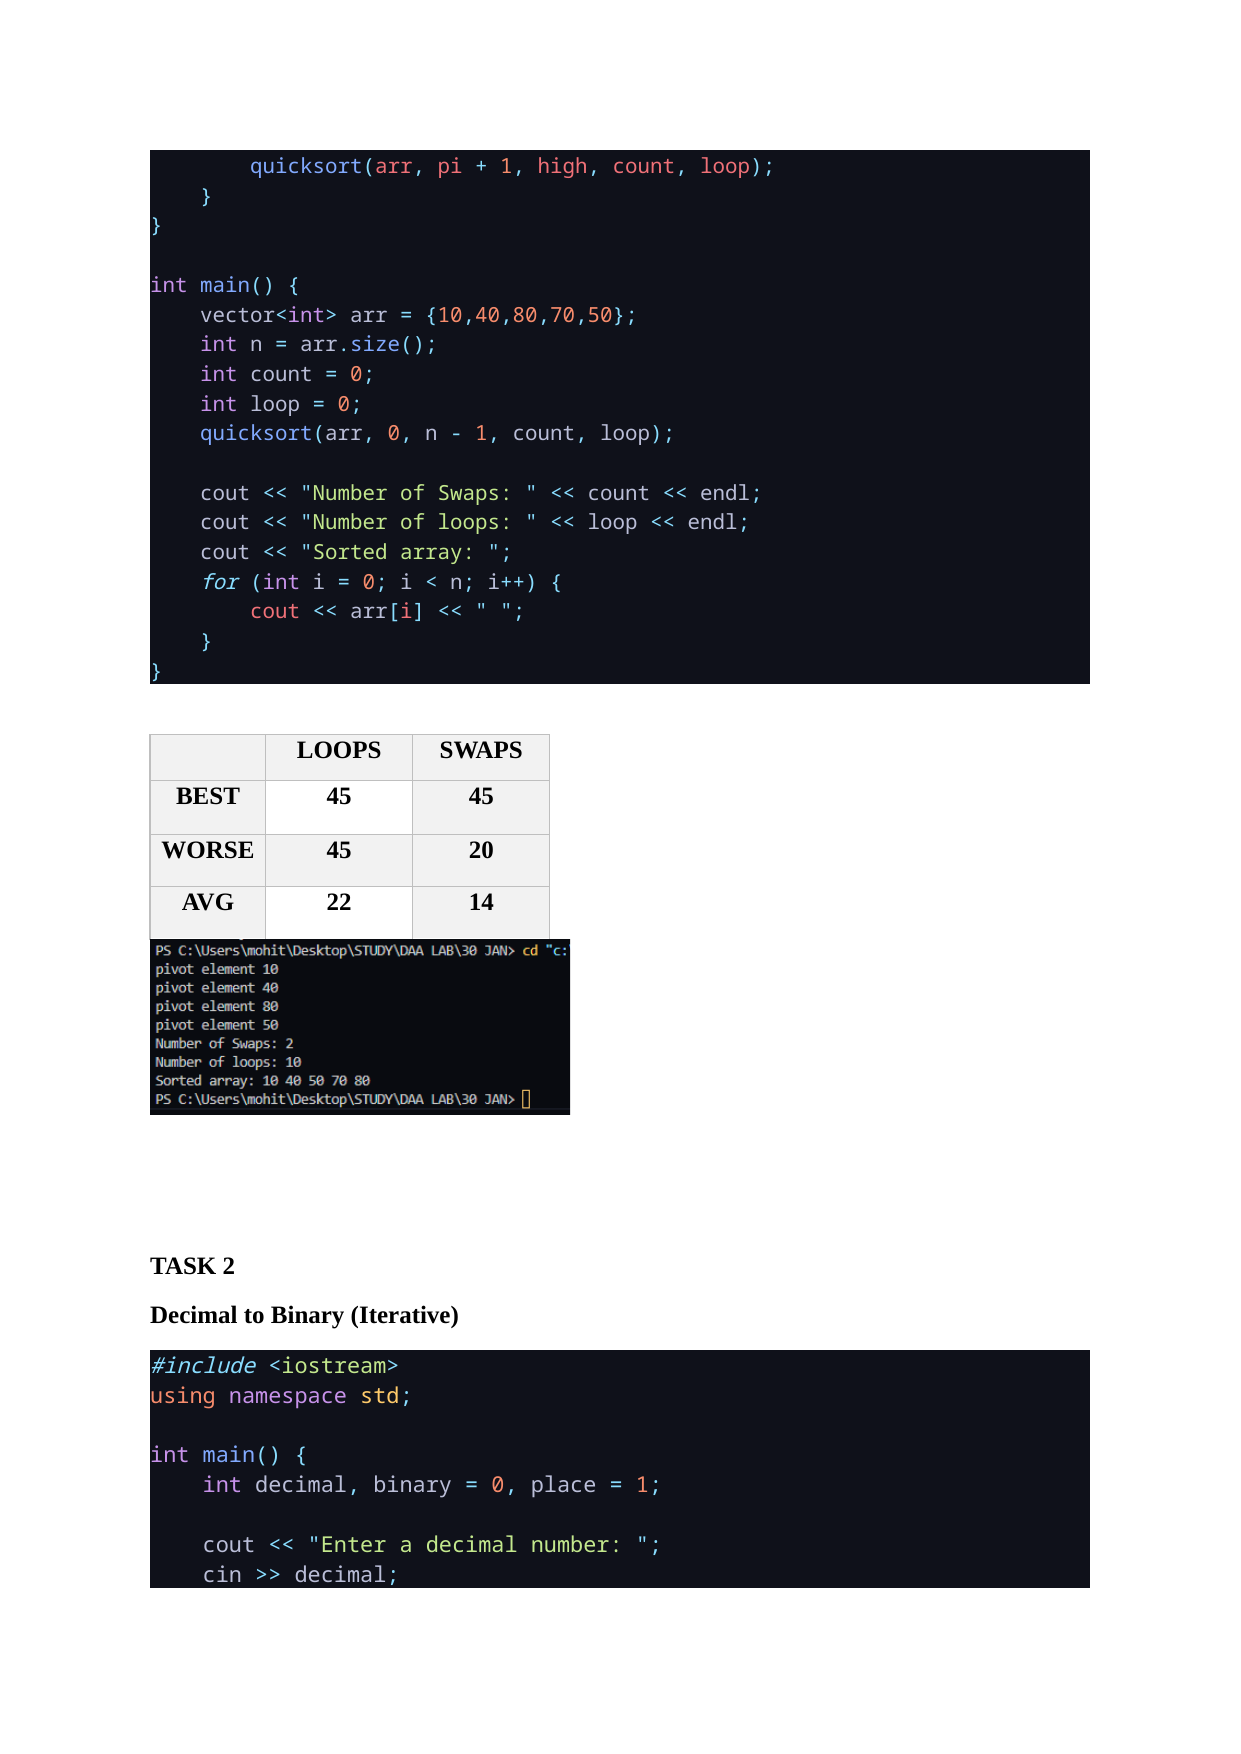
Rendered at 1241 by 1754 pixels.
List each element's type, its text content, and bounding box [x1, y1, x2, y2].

text int count = 0; [150, 358, 1090, 387]
text TASK 2 [150, 1251, 1090, 1279]
table_cell 45 [266, 835, 412, 886]
text } [150, 180, 1090, 209]
text cout << "Sorted array: "; [150, 536, 1090, 566]
table_cell 20 [413, 835, 549, 886]
table_header LOOPS [266, 735, 412, 780]
text int decimal, binary = 0, place = 1; [150, 1469, 1090, 1499]
text Decimal to Binary (Iterative) [150, 1300, 1090, 1329]
text int main() { [150, 269, 1090, 298]
table_cell AVG [151, 887, 265, 938]
table_cell WORSE [151, 835, 265, 886]
text cout << "Enter a decimal number: "; [150, 1529, 1090, 1559]
text vector<int> arr = {10,40,80,70,50}; [150, 298, 1090, 328]
text using namespace std; [150, 1380, 1090, 1410]
table_header [151, 735, 265, 780]
text } [150, 655, 1090, 684]
text cout << arr[i] << " "; [150, 595, 1090, 625]
table_header SWAPS [413, 735, 549, 780]
text } [150, 209, 1090, 239]
table_cell 45 [266, 781, 412, 834]
text quicksort(arr, pi + 1, high, count, loop); [150, 150, 1090, 180]
text #include <iostream> [150, 1350, 1090, 1380]
text } [150, 625, 1090, 655]
text int n = arr.size(); [150, 328, 1090, 358]
text int loop = 0; [150, 387, 1090, 417]
text for (int i = 0; i < n; i++) { [150, 566, 1090, 595]
table_cell 22 [266, 887, 412, 938]
text cin >> decimal; [150, 1559, 1090, 1588]
table_cell 14 [413, 887, 549, 938]
text cout << "Number of Swaps: " << count << endl; [150, 477, 1090, 506]
text int main() { [150, 1439, 1090, 1469]
text quicksort(arr, 0, n - 1, count, loop); [150, 417, 1090, 447]
table_cell BEST [151, 781, 265, 834]
text cout << "Number of loops: " << loop << endl; [150, 506, 1090, 536]
table_cell 45 [413, 781, 549, 834]
